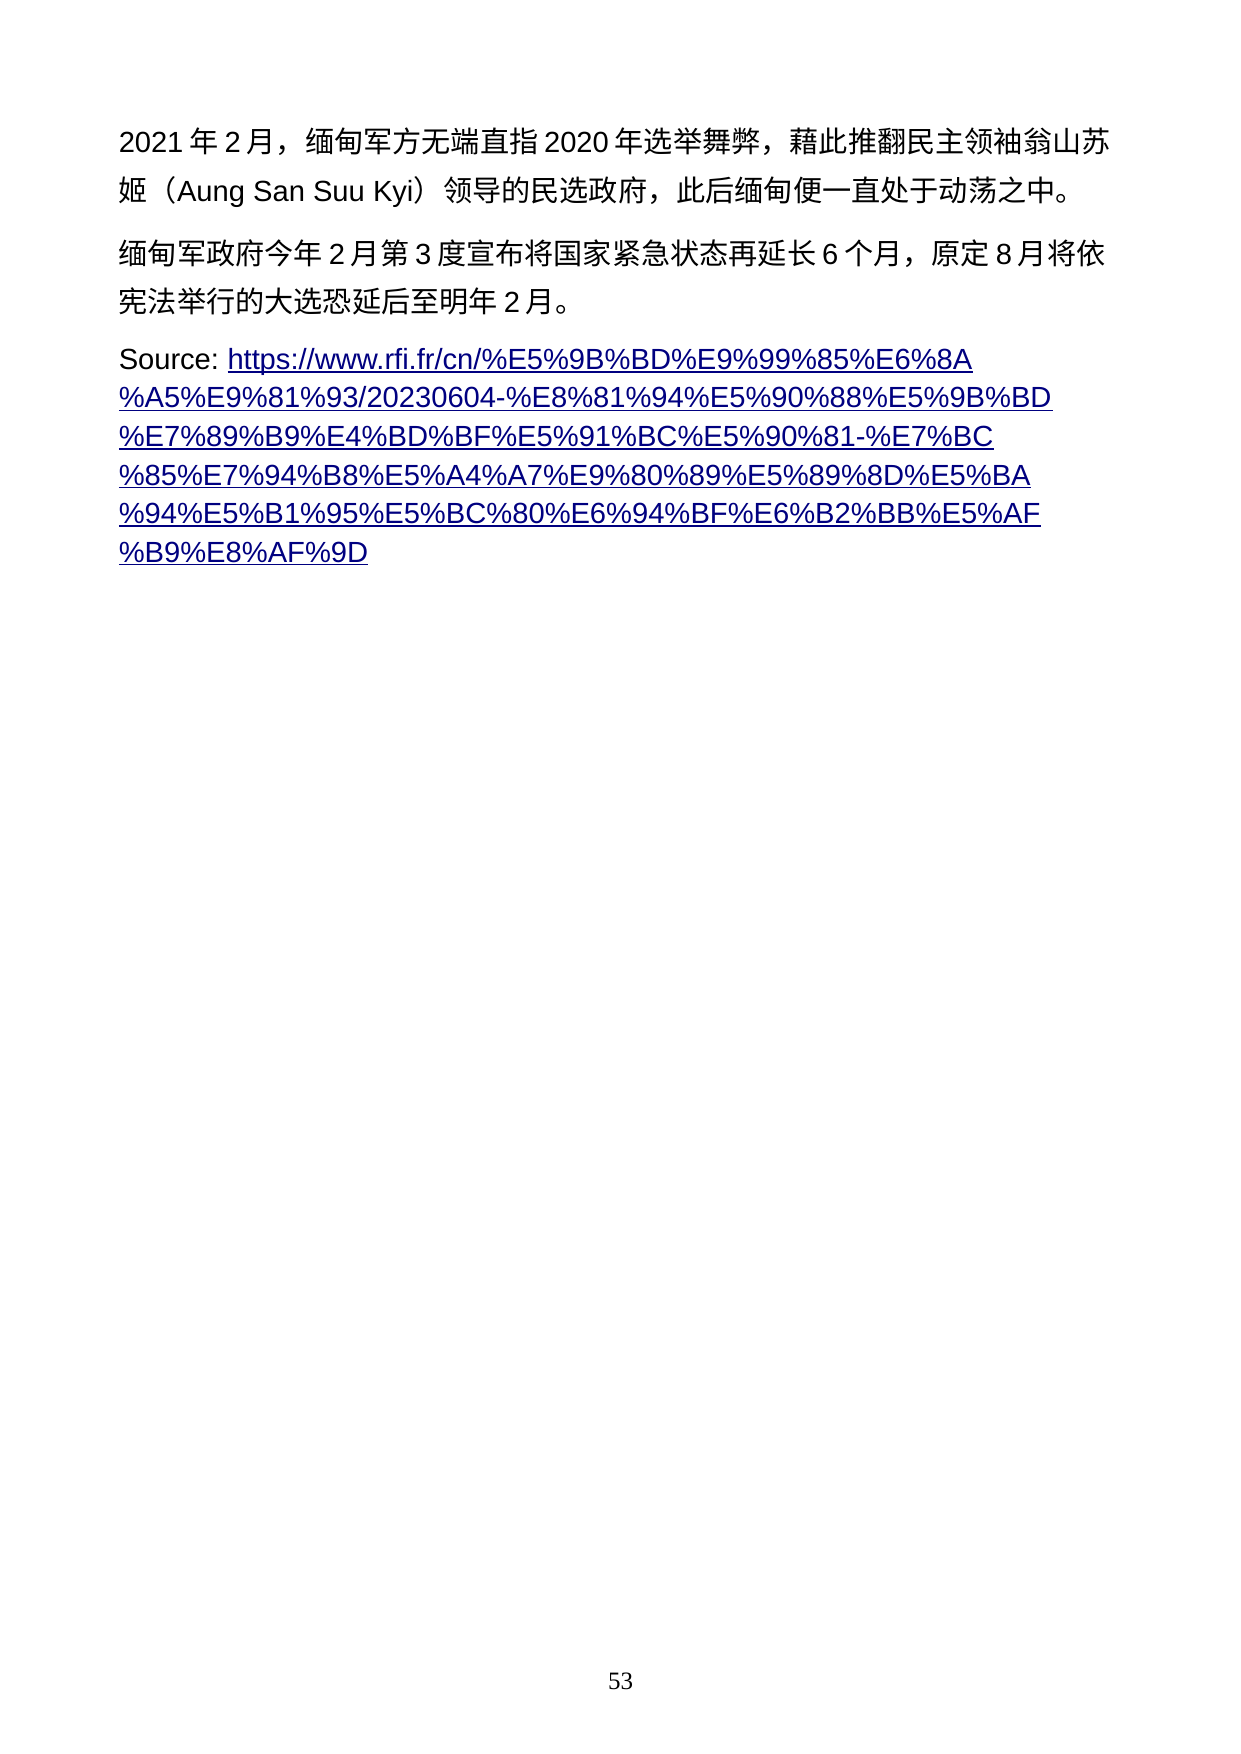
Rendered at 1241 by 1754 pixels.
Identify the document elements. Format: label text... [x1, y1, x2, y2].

text Source: https://www.rfi.fr/cn/%E5%9B%BD%E9%99%85%E6%8A%A5%E9%81%93/20230604-%E8%81%94%E5%90%88%E5%9B%BD%E7%89%B9%E4%BD%BF%E5%91%BC%E5%90%81-%E7%BC%85%E7%94%B8%E5%A4%A7%E9%80%89%E5%89%8D%E5%BA%94%E5%B1%95%E5%BC%80%E6%94%BF%E6%B2%BB%E5%AF%B9%E8%AF%9D [118, 342, 1122, 568]
text 2021年2月，缅甸军方无端直指2020年选举舞弊，藉此推翻民主领袖翁山苏姬（Aung San Suu Kyi）领导的民选政府，此后缅甸便一直处于动荡之中。 [118, 118, 1122, 209]
text 缅甸军政府今年2月第3度宣布将国家紧急状态再延长6个月，原定8月将依宪法举行的大选恐延后至明年2月。 [118, 230, 1122, 321]
